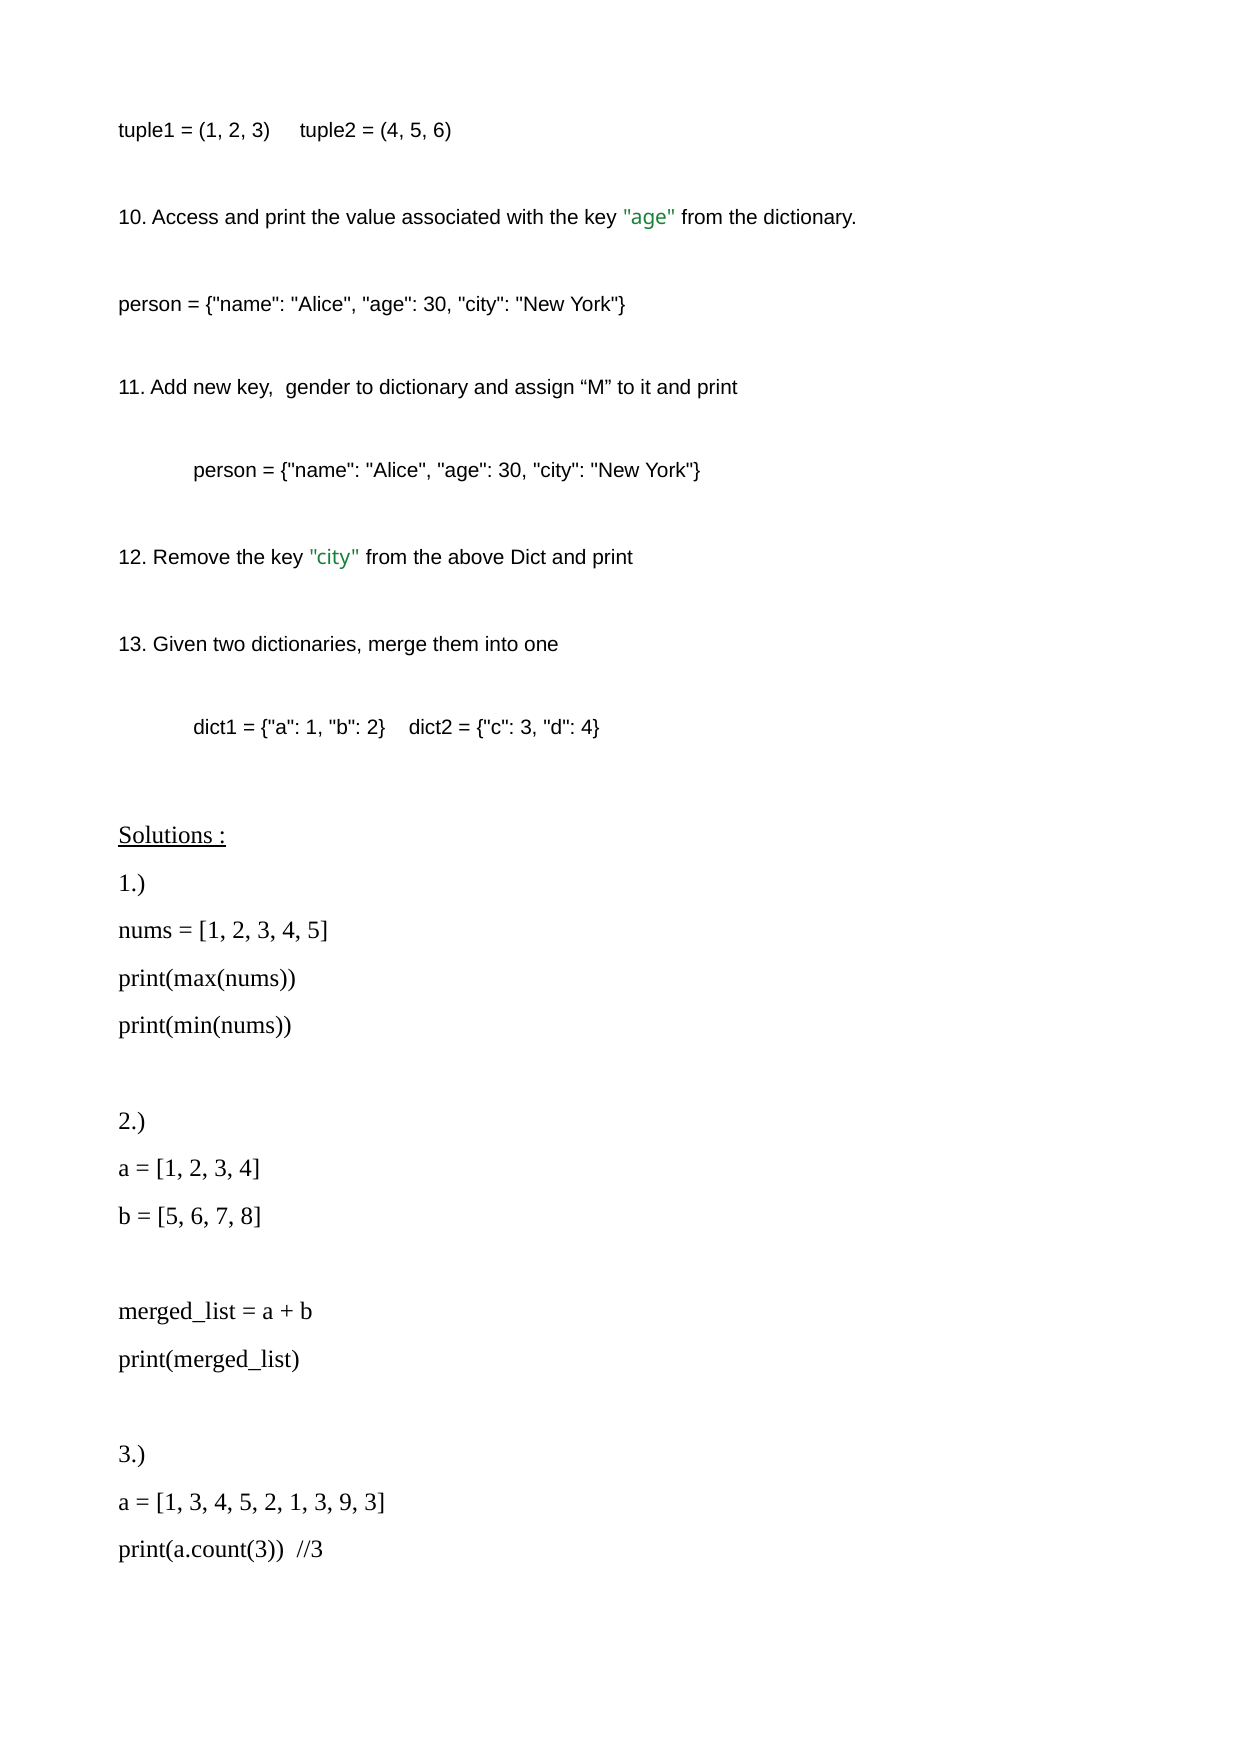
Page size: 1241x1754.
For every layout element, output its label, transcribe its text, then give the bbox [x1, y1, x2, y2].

text 1.) [118, 868, 1122, 896]
text dict1 = {"a": 1, "b": 2} dict2 = {"c": 3, "d": 4} [184, 714, 1122, 738]
text print(max(nums)) [118, 963, 1122, 992]
text a = [1, 2, 3, 4] [118, 1153, 1122, 1182]
text Solutions : [118, 820, 1122, 849]
text 13. Given two dictionaries, merge them into one [118, 631, 1122, 655]
text a = [1, 3, 4, 5, 2, 1, 3, 9, 3] [118, 1487, 1122, 1515]
text 2.) [118, 1106, 1122, 1134]
text person = {"name": "Alice", "age": 30, "city": "New York"} [118, 292, 1122, 316]
text print(min(nums)) [118, 1011, 1122, 1039]
text tuple1 = (1, 2, 3) tuple2 = (4, 5, 6) [118, 118, 1122, 142]
text 12. Remove the key "city" from the above Dict and print [118, 541, 1122, 570]
text 3.) [118, 1439, 1122, 1468]
text nums = [1, 2, 3, 4, 5] [118, 915, 1122, 944]
text print(a.count(3)) //3 [118, 1534, 1122, 1563]
text 10. Access and print the value associated with the key "age" from the dictionary. [118, 201, 1122, 231]
text 11. Add new key, gender to dictionary and assign “M” to it and print [118, 375, 1122, 399]
text print(merged_list) [118, 1344, 1122, 1372]
text b = [5, 6, 7, 8] [118, 1201, 1122, 1230]
text merged_list = a + b [118, 1296, 1122, 1325]
text person = {"name": "Alice", "age": 30, "city": "New York"} [184, 458, 1122, 482]
